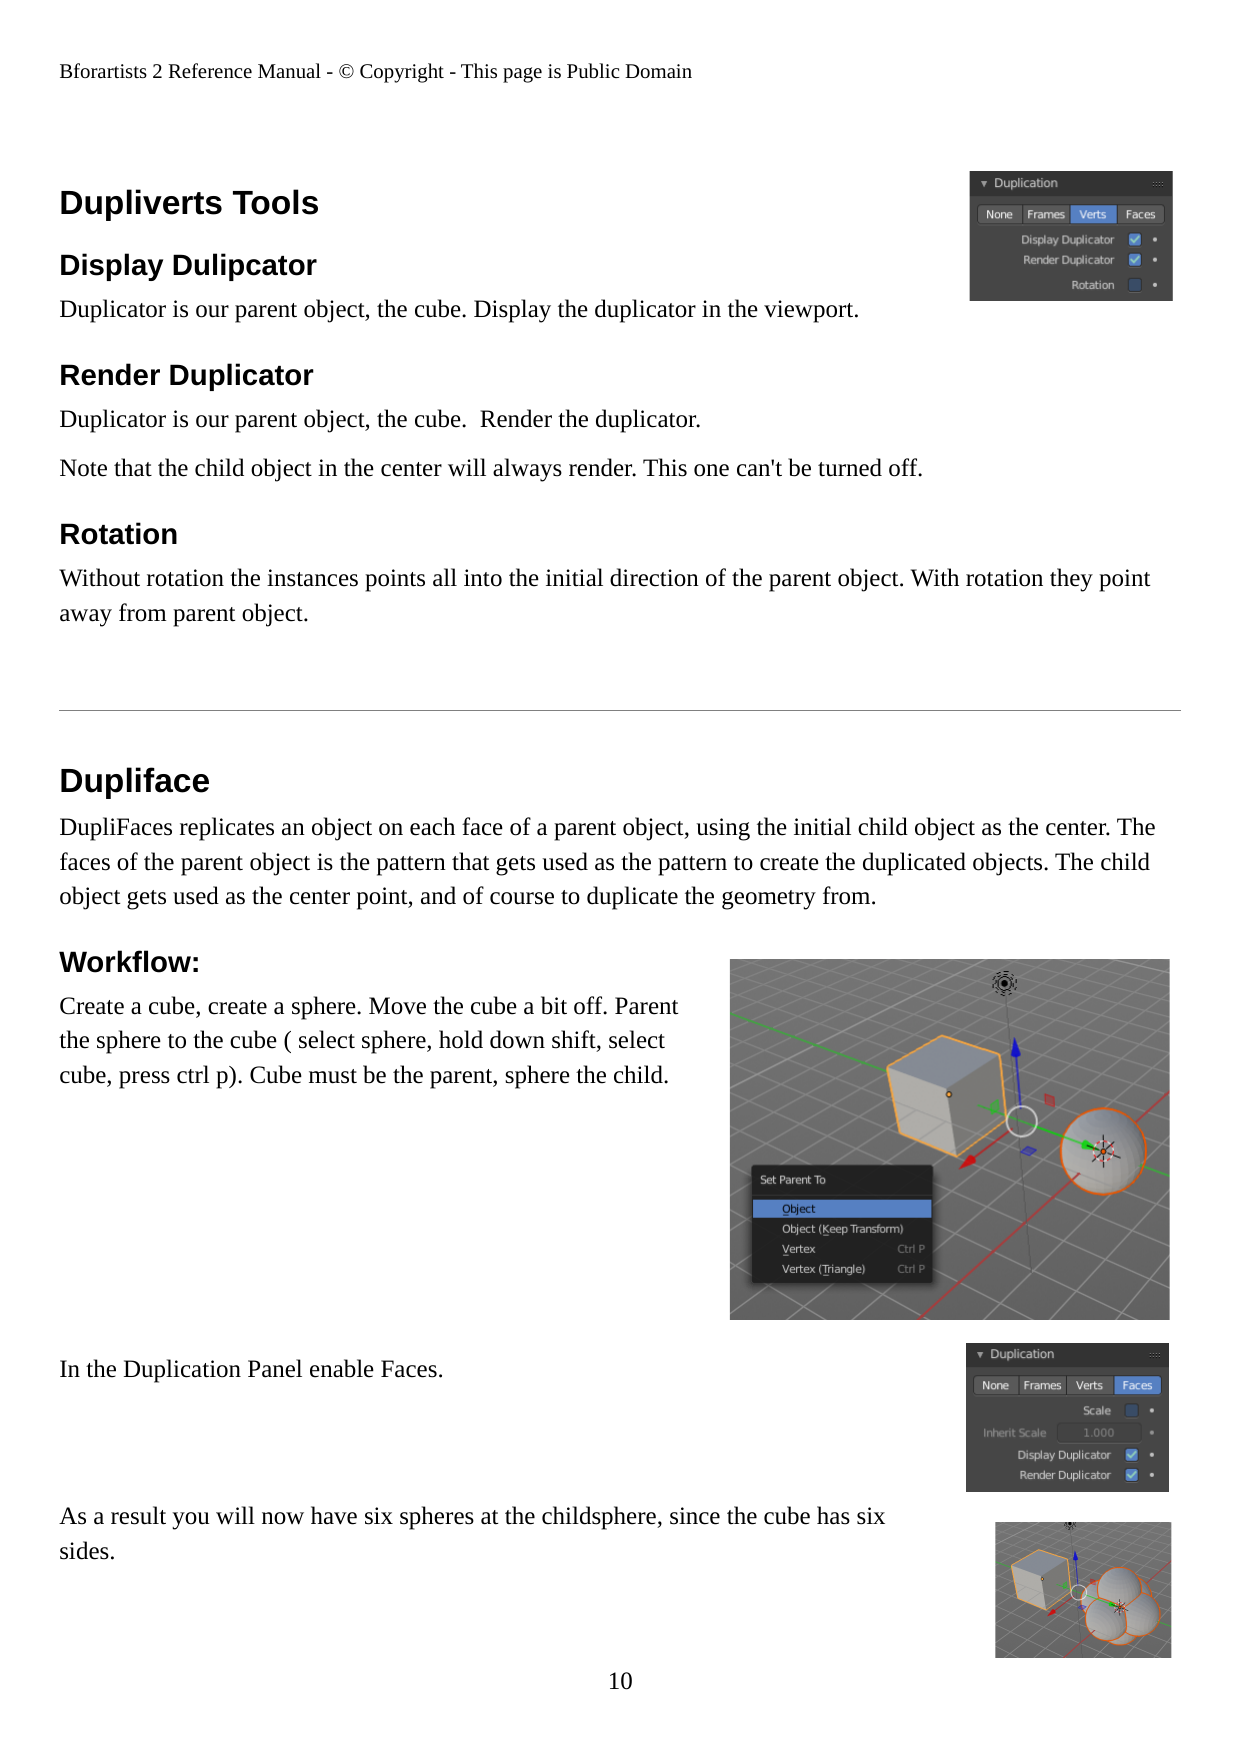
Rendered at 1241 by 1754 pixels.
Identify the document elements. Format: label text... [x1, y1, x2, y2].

text As a result you will now have six spheres at the childsphere, since the cube has six sides. [59, 1501, 1181, 1565]
picture [966, 1343, 1169, 1492]
subtitle Dupliverts Tools [59, 182, 969, 221]
text Note that the child object in the center will always render. This one can't be turned off. [59, 453, 1181, 482]
text Create a cube, create a sphere. Move the cube a bit off. Parent the sphere to the cube ( select sphere, hold down shift, select cube, press ctrl p). Cube must be the parent, sphere the child. [59, 991, 729, 1089]
text Duplicator is our parent object, the cube. Display the duplicator in the viewport. [59, 294, 1181, 323]
subtitle Workflow: [59, 945, 1181, 978]
text Duplicator is our parent object, the cube. Render the duplicator. [59, 404, 1181, 433]
text Without rotation the instances points all into the initial direction of the parent object. With rotation they point away from parent object. [59, 563, 1181, 627]
subtitle Rotation [59, 517, 1181, 551]
text In the Duplication Panel enable Faces. [59, 1354, 966, 1383]
picture [729, 959, 1170, 1320]
text DupliFaces replicates an object on each face of a parent object, using the initial child object as the center. The faces of the parent object is the pattern that gets used as the pattern to create the duplicated objects. The child object gets used as the center point, and of course to duplicate the geometry from. [59, 812, 1181, 910]
subtitle Render Duplicator [59, 358, 1181, 392]
subtitle Dupliface [59, 761, 1181, 799]
picture [969, 171, 1173, 301]
picture [995, 1522, 1172, 1658]
subtitle Display Dulipcator [59, 248, 969, 282]
